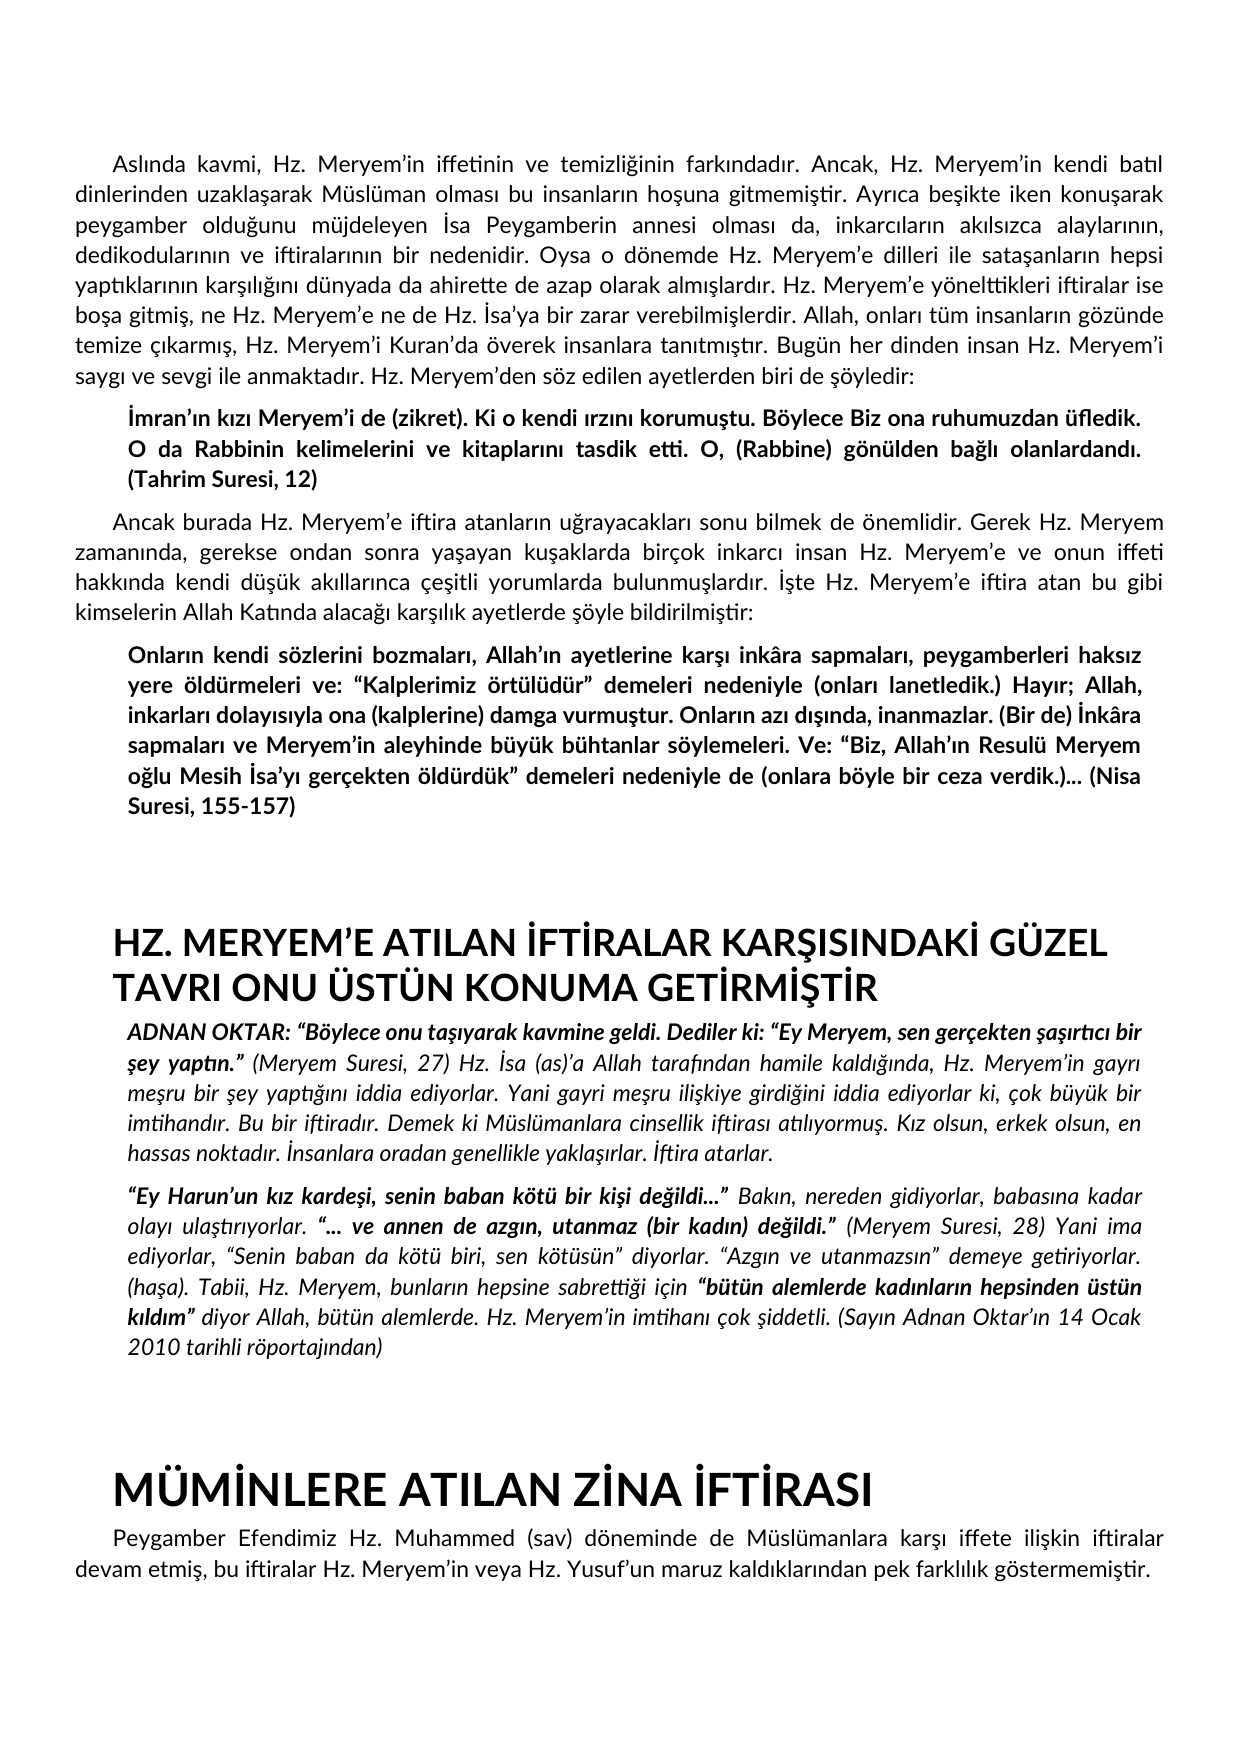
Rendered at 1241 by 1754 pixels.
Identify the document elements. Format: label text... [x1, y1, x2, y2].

text Aslında kavmi, Hz. Meryem’in iffetinin ve temizliğinin farkındadır. Ancak, Hz. Meryem’in kendi batıl dinlerinden uzaklaşarak Müslüman olması bu insanların hoşuna gitmemiştir. Ayrıca beşikte iken konuşarak peygamber olduğunu müjdeleyen İsa Peygamberin annesi olması da, inkarcıların akılsızca alaylarının, dedikodularının ve iftiralarının bir nedenidir. Oysa o dönemde Hz. Meryem’e dilleri ile sataşanların hepsi yaptıklarının karşılığını dünyada da ahirette de azap olarak almışlardır. Hz. Meryem’e yönelttikleri iftiralar ise boşa gitmiş, ne Hz. Meryem’e ne de Hz. İsa’ya bir zarar verebilmişlerdir. Allah, onları tüm insanların gözünde temize çıkarmış, Hz. Meryem’i Kuran’da överek insanlara tanıtmıştır. Bugün her dinden insan Hz. Meryem’i saygı ve sevgi ile anmaktadır. Hz. Meryem’den söz edilen ayetlerden biri de şöyledir: [75, 150, 1165, 389]
text “Ey Harun’un kız kardeşi, senin baban kötü bir kişi değildi...” Bakın, nereden gidiyorlar, babasına kadar olayı ulaştırıyorlar. “... ve annen de azgın, utanmaz (bir kadın) değildi.” (Meryem Suresi, 28) Yani ima ediyorlar, “Senin baban da kötü biri, sen kötüsün” diyorlar. “Azgın ve utanmazsın” demeye getiriyorlar. (haşa). Tabii, Hz. Meryem, bunların hepsine sabrettiği için “bütün alemlerde kadınların hepsinden üstün kıldım” diyor Allah, bütün alemlerde. Hz. Meryem’in imtihanı çok şiddetli. (Sayın Adnan Oktar’ın 14 Ocak 2010 tarihli röportajından) [127, 1182, 1143, 1360]
text Peygamber Efendimiz Hz. Muhammed (sav) döneminde de Müslümanlara karşı iffete ilişkin iftiralar devam etmiş, bu iftiralar Hz. Meryem’in veya Hz. Yusuf’un maruz kaldıklarından pek farklılık göstermemiştir. [75, 1524, 1165, 1582]
text İmran’ın kızı Meryem’i de (zikret). Ki o kendi ırzını korumuştu. Böylece Biz ona ruhumuzdan üfledik. O da Rabbinin kelimelerini ve kitaplarını tasdik etti. O, (Rabbine) gönülden bağlı olanlardandı. (Tahrim Suresi, 12) [128, 404, 1143, 492]
subtitle MÜMİNLERE ATILAN ZİNA İFTİRASI [112, 1461, 1165, 1516]
text ADNAN OKTAR: “Böylece onu taşıyarak kavmine geldi. Dediler ki: “Ey Meryem, sen gerçekten şaşırtıcı bir şey yaptın.” (Meryem Suresi, 27) Hz. İsa (as)’a Allah tarafından hamile kaldığında, Hz. Meryem’in gayrı meşru bir şey yaptığını iddia ediyorlar. Yani gayri meşru ilişkiye girdiğini iddia ediyorlar ki, çok büyük bir imtihandır. Bu bir iftiradır. Demek ki Müslümanlara cinsellik iftirası atılıyormuş. Kız olsun, erkek olsun, en hassas noktadır. İnsanlara oradan genellikle yaklaşırlar. İftira atarlar. [127, 1018, 1143, 1166]
text Onların kendi sözlerini bozmaları, Allah’ın ayetlerine karşı inkâra sapmaları, peygamberleri haksız yere öldürmeleri ve: “Kalplerimiz örtülüdür” demeleri nedeniyle (onları lanetledik.) Hayır; Allah, inkarları dolayısıyla ona (kalplerine) damga vurmuştur. Onların azı dışında, inanmazlar. (Bir de) İnkâra sapmaları ve Meryem’in aleyhinde büyük bühtanlar söylemeleri. Ve: “Biz, Allah’ın Resulü Meryem oğlu Mesih İsa’yı gerçekten öldürdük” demeleri nedeniyle de (onlara böyle bir ceza verdik.)... (Nisa Suresi, 155-157) [128, 641, 1143, 819]
subtitle HZ. MERYEM’E ATILAN İFTİRALAR KARŞISINDAKİ GÜZEL TAVRI ONU ÜSTÜN KONUMA GETİRMİŞTİR [112, 920, 1165, 1010]
text Ancak burada Hz. Meryem’e iftira atanların uğrayacakları sonu bilmek de önemlidir. Gerek Hz. Meryem zamanında, gerekse ondan sonra yaşayan kuşaklarda birçok inkarcı insan Hz. Meryem’e ve onun iffeti hakkında kendi düşük akıllarınca çeşitli yorumlarda bulunmuşlardır. İşte Hz. Meryem’e iftira atan bu gibi kimselerin Allah Katında alacağı karşılık ayetlerde şöyle bildirilmiştir: [75, 507, 1165, 625]
